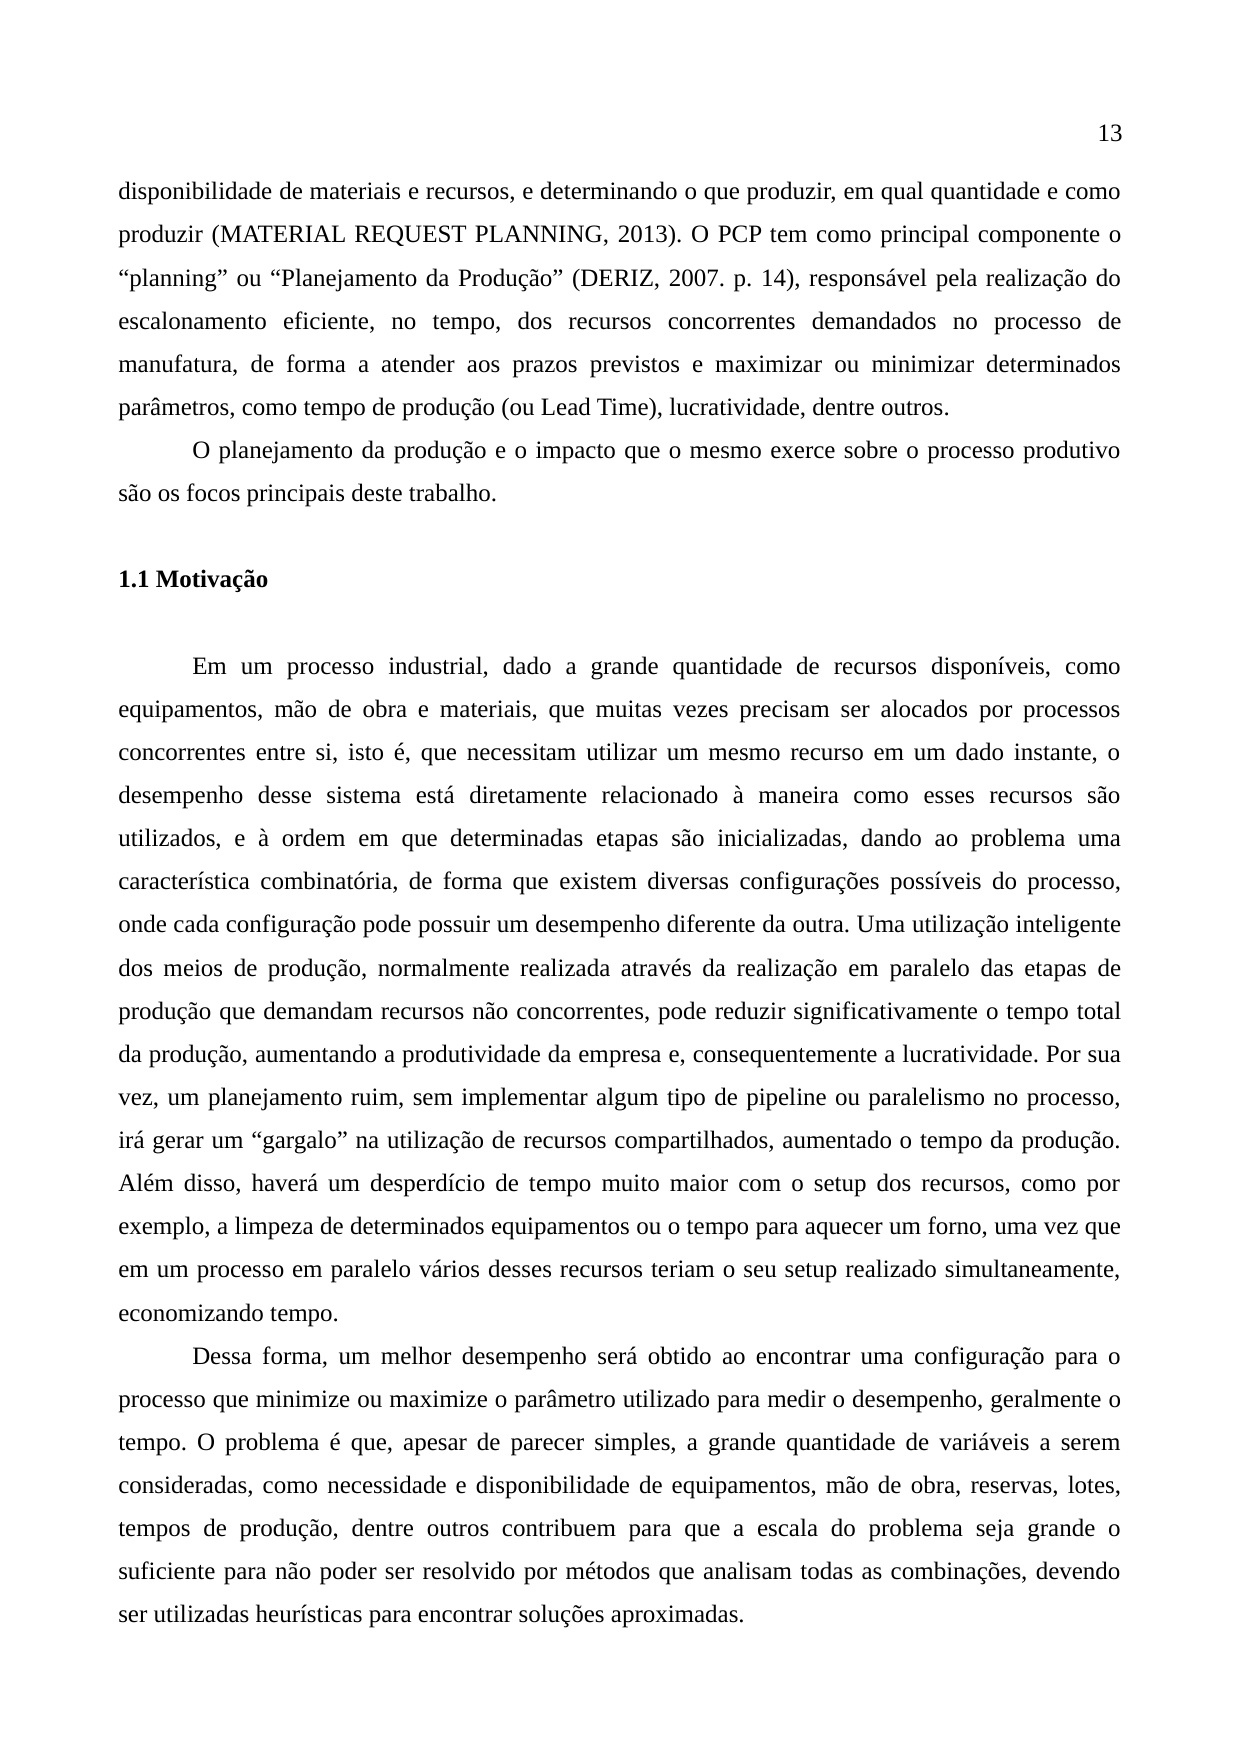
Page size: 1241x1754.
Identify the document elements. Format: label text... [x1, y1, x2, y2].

text O planejamento da produção e o impacto que o mesmo exerce sobre o processo produtivo são os focos principais deste trabalho. [118, 435, 1122, 507]
text Dessa forma, um melhor desempenho será obtido ao encontrar uma configuração para o processo que minimize ou maximize o parâmetro utilizado para medir o desempenho, geralmente o tempo. O problema é que, apesar de parecer simples, a grande quantidade de variáveis a serem consideradas, como necessidade e disponibilidade de equipamentos, mão de obra, reservas, lotes, tempos de produção, dentre outros contribuem para que a escala do problema seja grande o suficiente para não poder ser resolvido por métodos que analisam todas as combinações, devendo ser utilizadas heurísticas para encontrar soluções aproximadas. [118, 1341, 1122, 1628]
text Em um processo industrial, dado a grande quantidade de recursos disponíveis, como equipamentos, mão de obra e materiais, que muitas vezes precisam ser alocados por processos concorrentes entre si, isto é, que necessitam utilizar um mesmo recurso em um dado instante, o desempenho desse sistema está diretamente relacionado à maneira como esses recursos são utilizados, e à ordem em que determinadas etapas são inicializadas, dando ao problema uma característica combinatória, de forma que existem diversas configurações possíveis do processo, onde cada configuração pode possuir um desempenho diferente da outra. Uma utilização inteligente dos meios de produção, normalmente realizada através da realização em paralelo das etapas de produção que demandam recursos não concorrentes, pode reduzir significativamente o tempo total da produção, aumentando a produtividade da empresa e, consequentemente a lucratividade. Por sua vez, um planejamento ruim, sem implementar algum tipo de pipeline ou paralelismo no processo, irá gerar um “gargalo” na utilização de recursos compartilhados, aumentado o tempo da produção. Além disso, haverá um desperdício de tempo muito maior com o setup dos recursos, como por exemplo, a limpeza de determinados equipamentos ou o tempo para aquecer um forno, uma vez que em um processo em paralelo vários desses recursos teriam o seu setup realizado simultaneamente, economizando tempo. [118, 651, 1122, 1326]
text disponibilidade de materiais e recursos, e determinando o que produzir, em qual quantidade e como produzir (MATERIAL REQUEST PLANNING, 2013). O PCP tem como principal componente o “planning” ou “Planejamento da Produção” (DERIZ, 2007. p. 14), responsável pela realização do escalonamento eficiente, no tempo, dos recursos concorrentes demandados no processo de manufatura, de forma a atender aos prazos previstos e maximizar ou minimizar determinados parâmetros, como tempo de produção (ou Lead Time), lucratividade, dentre outros. [118, 176, 1122, 421]
text 1.1 Motivação [118, 564, 1122, 593]
